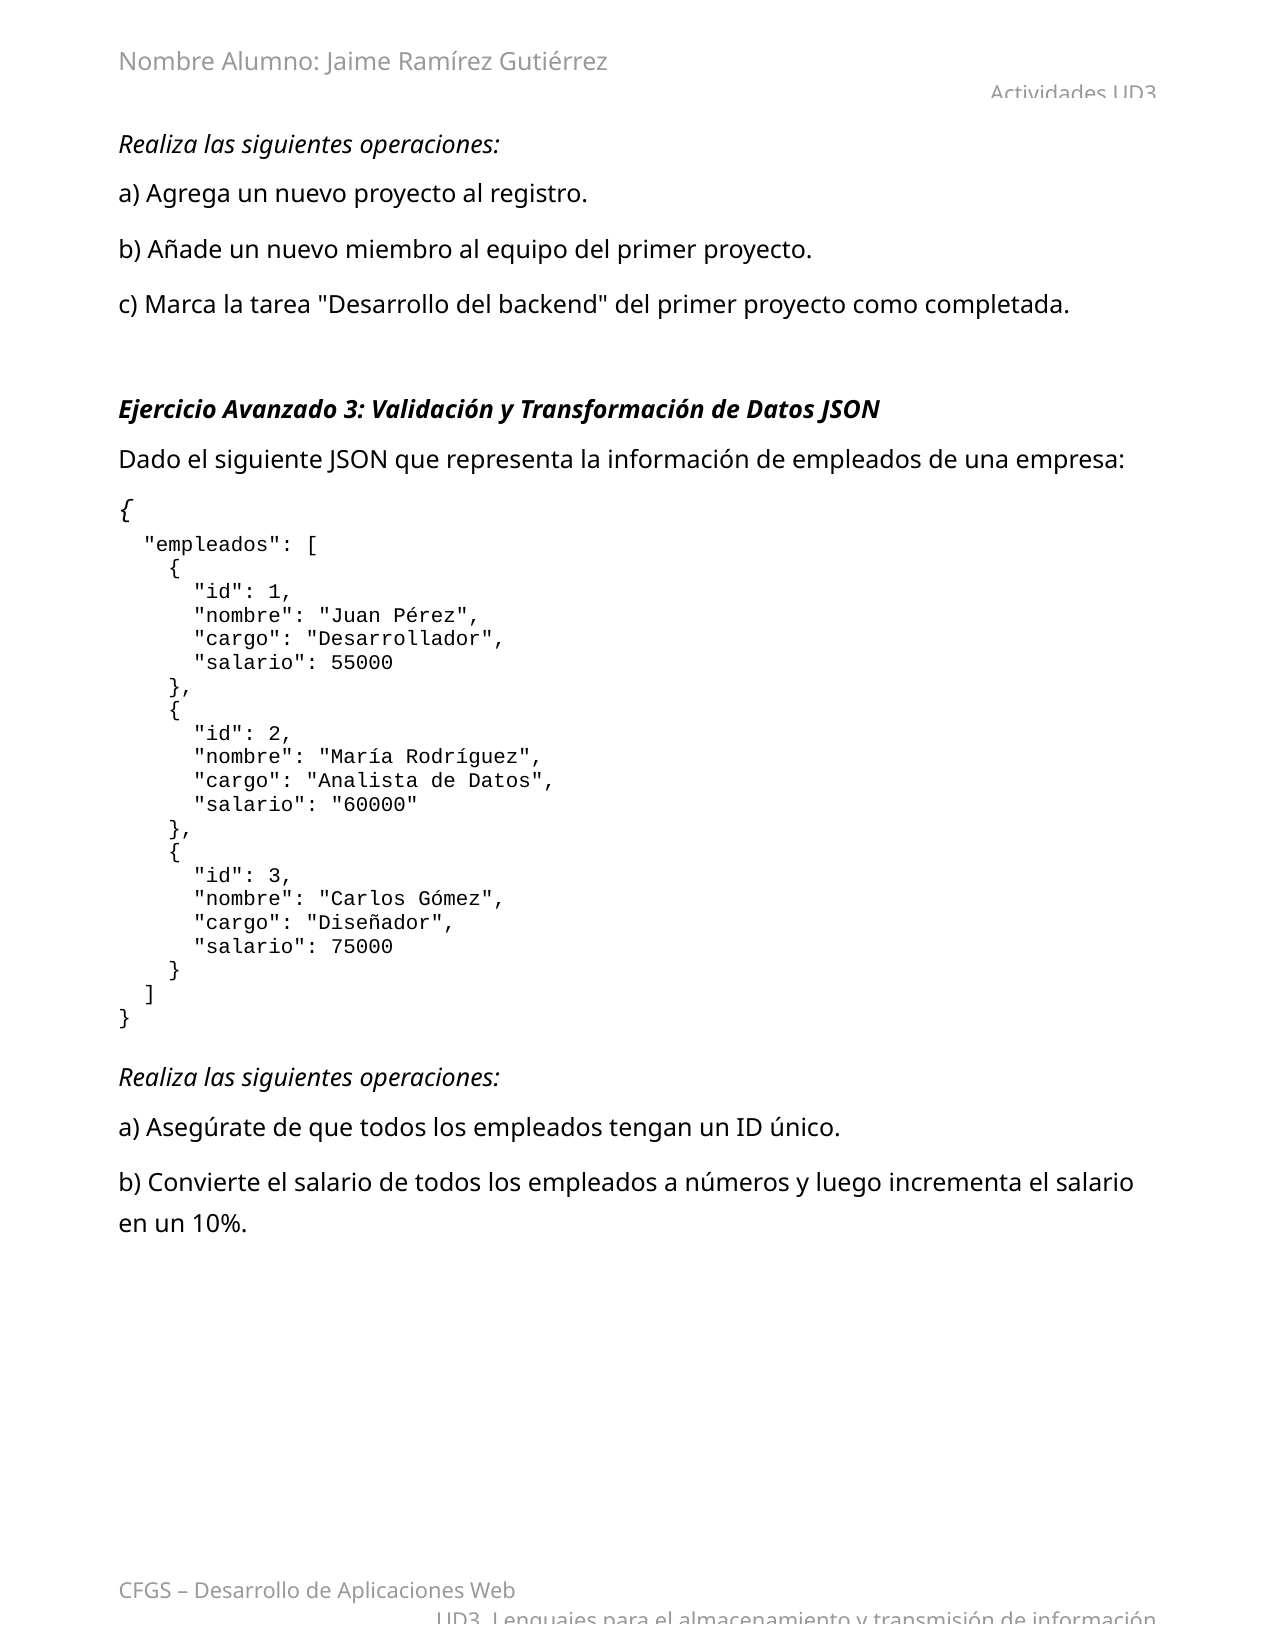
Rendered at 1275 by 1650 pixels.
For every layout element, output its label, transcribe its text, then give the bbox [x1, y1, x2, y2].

text Realiza las siguientes operaciones: [118, 127, 1157, 161]
text "salario": 55000 [118, 652, 1157, 676]
text a) Asegúrate de que todos los empleados tengan un ID único. [118, 1109, 1157, 1143]
text "salario": 75000 [118, 936, 1157, 959]
text Ejercicio Avanzado 3: Validación y Transformación de Datos JSON [118, 392, 1157, 426]
text Realiza las siguientes operaciones: [118, 1060, 1157, 1094]
text { [118, 841, 1157, 865]
text "cargo": "Desarrollador", [118, 628, 1157, 652]
text }, [118, 817, 1157, 841]
text { [118, 497, 1157, 525]
text b) Añade un nuevo miembro al equipo del primer proyecto. [118, 232, 1157, 266]
text } [118, 1007, 1157, 1030]
text "id": 3, [118, 865, 1157, 888]
text Dado el siguiente JSON que representa la información de empleados de una empresa: [118, 441, 1157, 475]
text b) Convierte el salario de todos los empleados a números y luego incrementa el salario en un 10%. [118, 1165, 1157, 1239]
text a) Agrega un nuevo proyecto al registro. [118, 176, 1157, 210]
text "id": 1, [118, 581, 1157, 605]
text "nombre": "Carlos Gómez", [118, 888, 1157, 912]
text "salario": "60000" [118, 794, 1157, 817]
text ] [118, 983, 1157, 1007]
text "nombre": "Juan Pérez", [118, 605, 1157, 628]
text c) Marca la tarea "Desarrollo del backend" del primer proyecto como completada. [118, 287, 1157, 321]
text "id": 2, [118, 723, 1157, 747]
text }, [118, 676, 1157, 699]
text "cargo": "Diseñador", [118, 912, 1157, 936]
text { [118, 557, 1157, 581]
text } [118, 959, 1157, 983]
text "nombre": "María Rodríguez", [118, 747, 1157, 770]
text { [118, 699, 1157, 723]
text "cargo": "Analista de Datos", [118, 770, 1157, 794]
text "empleados": [ [118, 534, 1157, 557]
